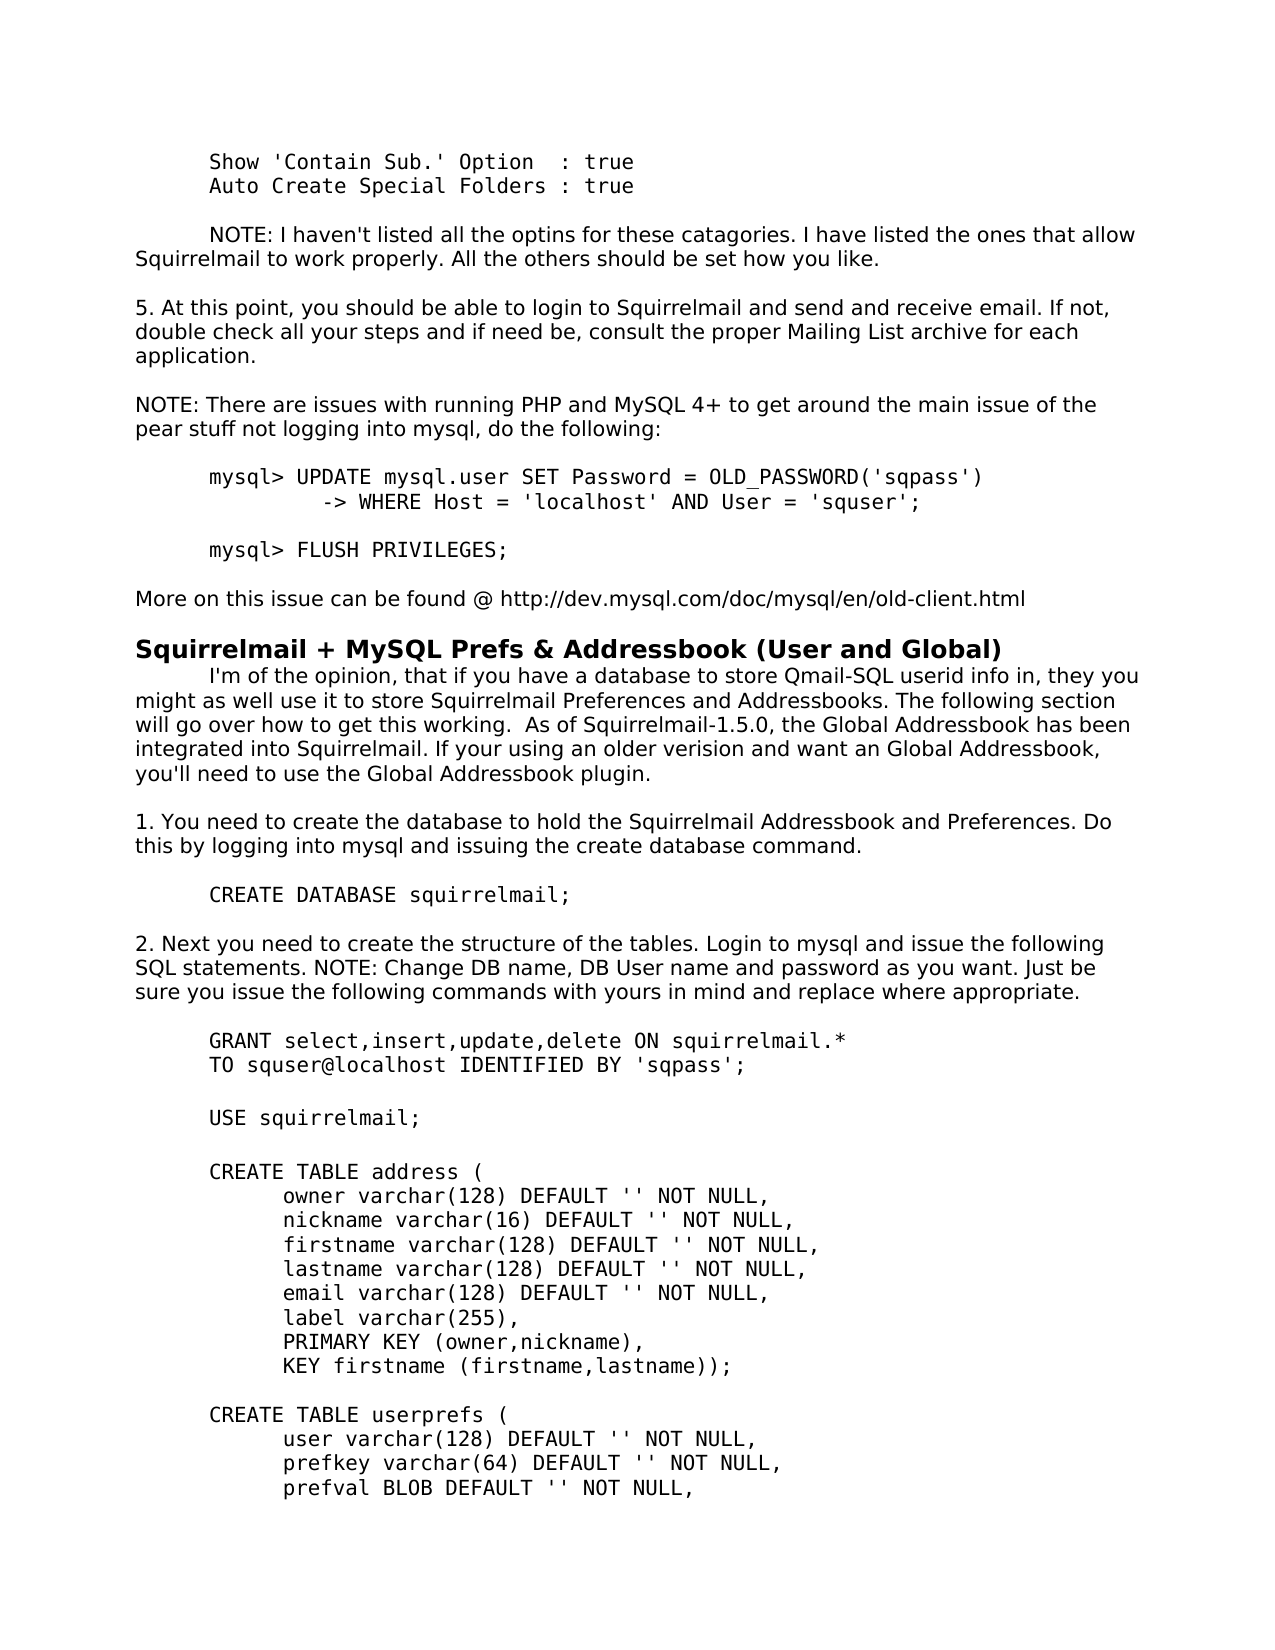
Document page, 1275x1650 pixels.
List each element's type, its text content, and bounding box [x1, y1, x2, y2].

text 5. At this point, you should be able to login to Squirrelmail and send and receive email. If not, double check all your steps and if need be, consult the proper Mailing List archive for each application. [135, 296, 1140, 368]
text Show 'Contain Sub.' Option : true [135, 150, 1140, 174]
text Auto Create Special Folders : true [135, 174, 1140, 198]
text 1. You need to create the database to hold the Squirrelmail Addressbook and Preferences. Do this by logging into mysql and issuing the create database command. [135, 810, 1140, 859]
text CREATE DATABASE squirrelmail; [135, 883, 1140, 907]
text More on this issue can be found @ http://dev.mysql.com/doc/mysql/en/old-client.html [135, 587, 1140, 611]
text NOTE: I haven't listed all the optins for these catagories. I have listed the ones that allow Squirrelmail to work properly. All the others should be set how you like. [135, 223, 1140, 271]
text mysql> UPDATE mysql.user SET Password = OLD_PASSWORD('sqpass') [135, 466, 1140, 490]
text CREATE TABLE address ( owner varchar(128) DEFAULT '' NOT NULL, nickname varchar(16) DEFAULT '' NOT NULL, firstname varchar(128) DEFAULT '' NOT NULL, lastname varchar(128) DEFAULT '' NOT NULL, email varchar(128) DEFAULT '' NOT NULL, label varchar(255), PRIMARY KEY (owner,nickname), KEY firstname (firstname,lastname)); CREATE TABLE userprefs ( user varchar(128) DEFAULT '' NOT NULL, prefkey varchar(64) DEFAULT '' NOT NULL, prefval BLOB DEFAULT '' NOT NULL, [135, 1160, 1140, 1500]
text Squirrelmail + MySQL Prefs & Addressbook (User and Global) [135, 635, 1140, 665]
text I'm of the opinion, that if you have a database to store Qmail-SQL userid info in, they you might as well use it to store Squirrelmail Preferences and Addressbooks. The following section will go over how to get this working. As of Squirrelmail-1.5.0, the Global Addressbook has been integrated into Squirrelmail. If your using an older verision and want an Global Addressbook, you'll need to use the Global Addressbook plugin. [135, 665, 1140, 786]
text 2. Next you need to create the structure of the tables. Login to mysql and issue the following SQL statements. NOTE: Change DB name, DB User name and password as you want. Just be sure you issue the following commands with yours in mind and replace where appropriate. [135, 932, 1140, 1004]
text -> WHERE Host = 'localhost' AND User = 'squser'; [135, 490, 1140, 514]
text NOTE: There are issues with running PHP and MySQL 4+ to get around the main issue of the pear stuff not logging into mysql, do the following: [135, 393, 1140, 441]
text GRANT select,insert,update,delete ON squirrelmail.* TO squser@localhost IDENTIFIED BY 'sqpass'; [135, 1029, 1140, 1107]
text USE squirrelmail; [135, 1107, 1140, 1131]
text mysql> FLUSH PRIVILEGES; [135, 538, 1140, 563]
